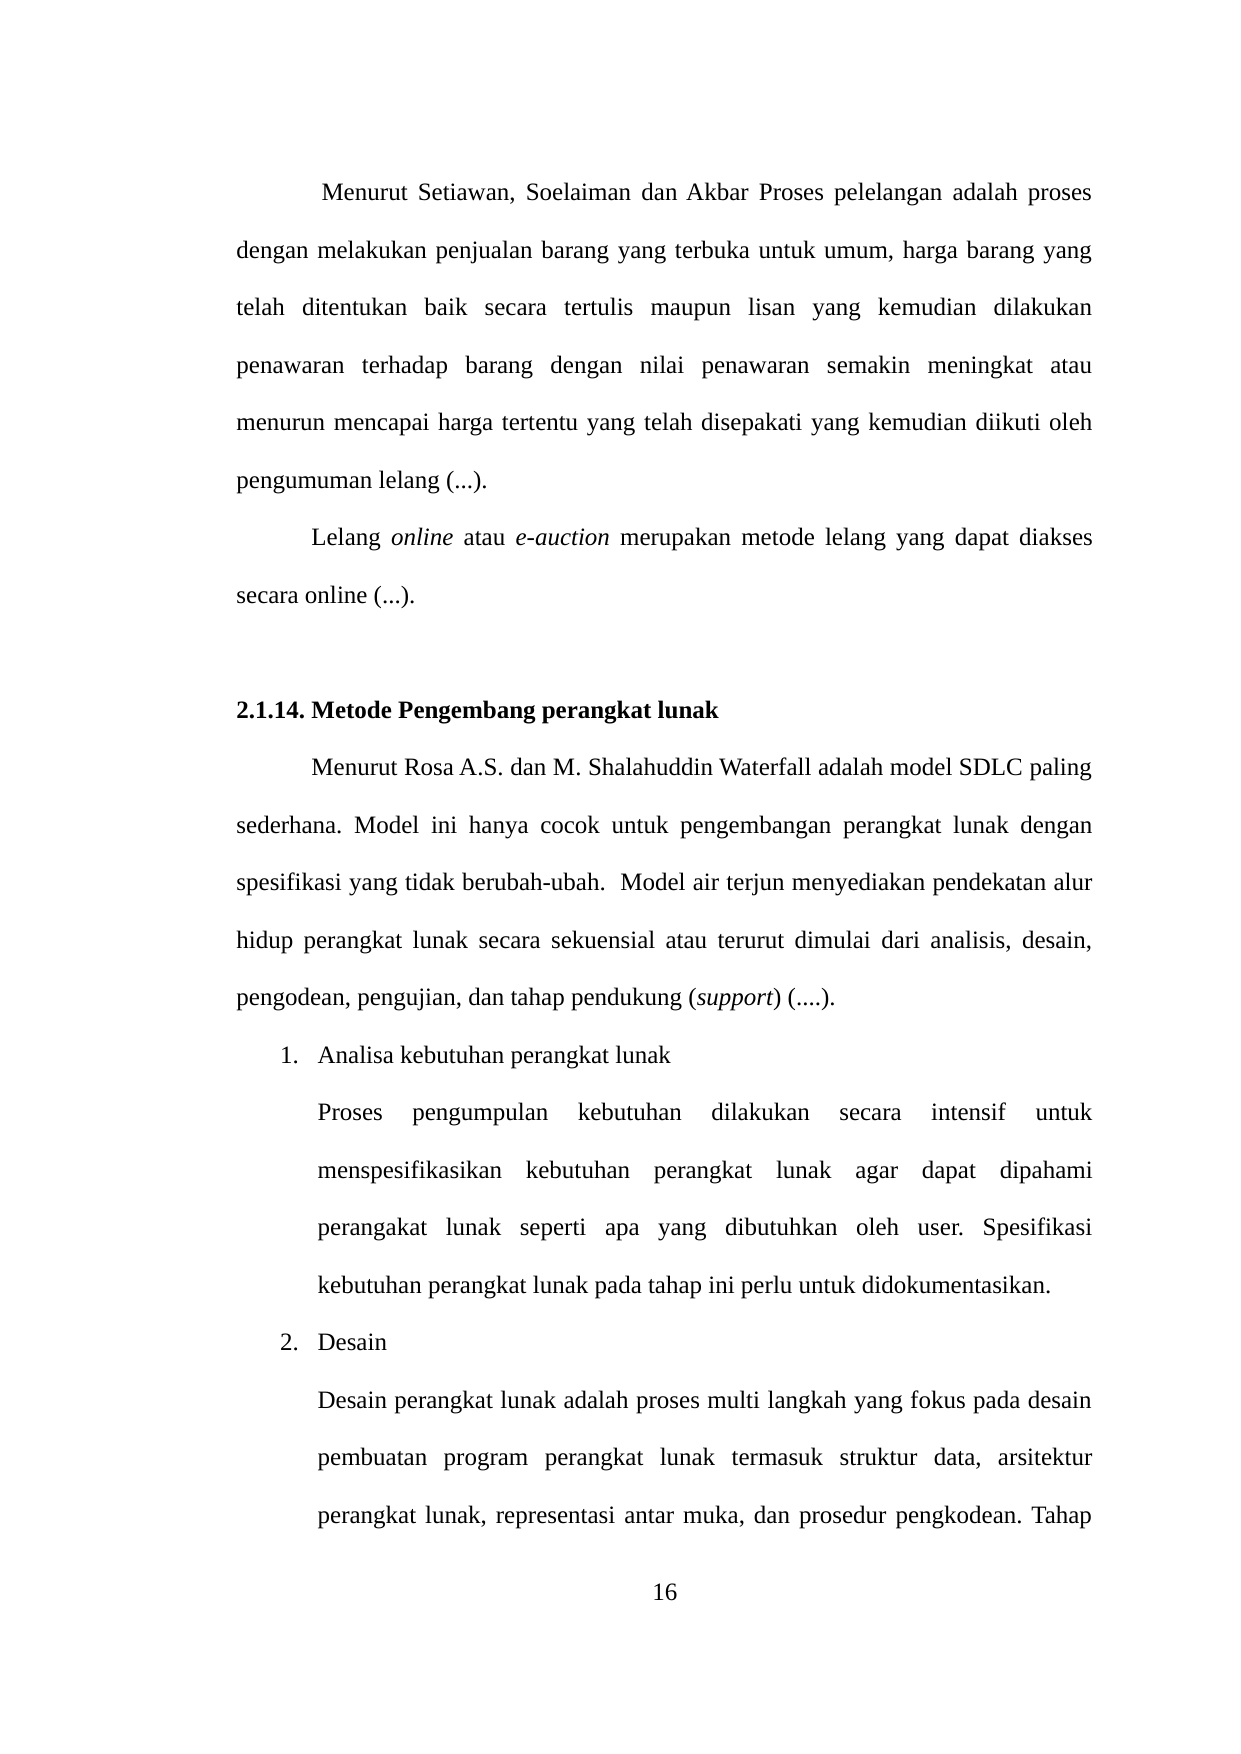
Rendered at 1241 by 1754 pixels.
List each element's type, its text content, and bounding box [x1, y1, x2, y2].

text Menurut Rosa A.S. dan M. Shalahuddin Waterfall adalah model SDLC paling sederhana. Model ini hanya cocok untuk pengembangan perangkat lunak dengan spesifikasi yang tidak berubah-ubah. Model air terjun menyediakan pendekatan alur hidup perangkat lunak secara sekuensial atau terurut dimulai dari analisis, desain, pengodean, pengujian, dan tahap pendukung (support) (....). [236, 752, 1093, 1011]
list Desain perangkat lunak adalah proses multi langkah yang fokus pada desain pembuatan program perangkat lunak termasuk struktur data, arsitektur perangkat lunak, representasi antar muka, dan prosedur pengkodean. Tahap [280, 1385, 1093, 1528]
list Desain [280, 1327, 1093, 1356]
text Lelang online atau e-auction merupakan metode lelang yang dapat diakses secara online (...). [236, 522, 1093, 608]
list Analisa kebutuhan perangkat lunak [280, 1040, 1093, 1068]
text Menurut Setiawan, Soelaiman dan Akbar Proses pelelangan adalah proses dengan melakukan penjualan barang yang terbuka untuk umum, harga barang yang telah ditentukan baik secara tertulis maupun lisan yang kemudian dilakukan penawaran terhadap barang dengan nilai penawaran semakin meningkat atau menurun mencapai harga tertentu yang telah disepakati yang kemudian diikuti oleh pengumuman lelang (...). [236, 177, 1093, 493]
list Proses pengumpulan kebutuhan dilakukan secara intensif untuk menspesifikasikan kebutuhan perangkat lunak agar dapat dipahami perangakat lunak seperti apa yang dibutuhkan oleh user. Spesifikasi kebutuhan perangkat lunak pada tahap ini perlu untuk didokumentasikan. [280, 1097, 1093, 1298]
text 2.1.14. Metode Pengembang perangkat lunak [236, 695, 1093, 723]
